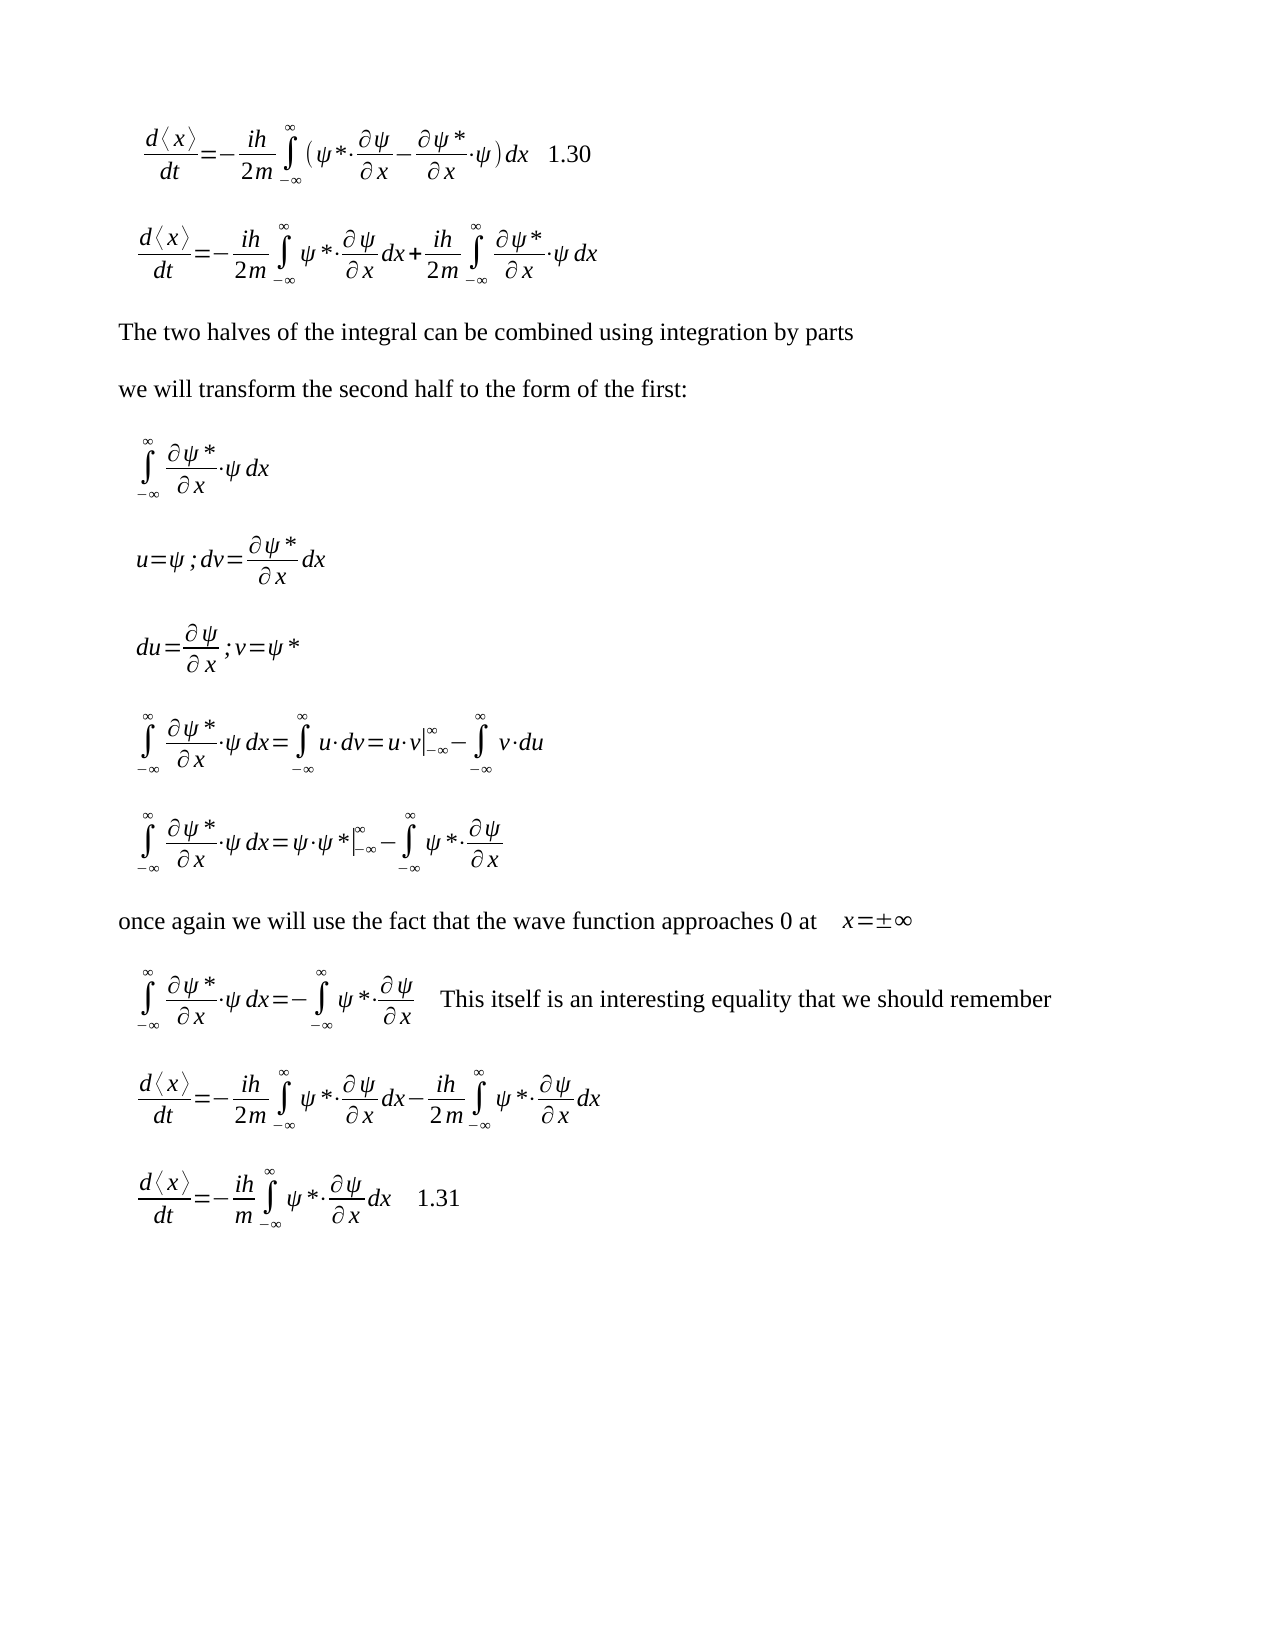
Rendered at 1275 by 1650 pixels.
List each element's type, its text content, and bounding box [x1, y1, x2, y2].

text 1.31 [118, 1162, 1157, 1233]
text we will transform the second half to the form of the first: [118, 374, 1157, 403]
text This itself is an interesting equality that we should remember [118, 963, 1157, 1034]
text The two halves of the integral can be combined using integration by parts [118, 317, 1157, 346]
text 1.30 [118, 118, 1157, 189]
text once again we will use the fact that the wave function approaches 0 at [118, 906, 1157, 935]
